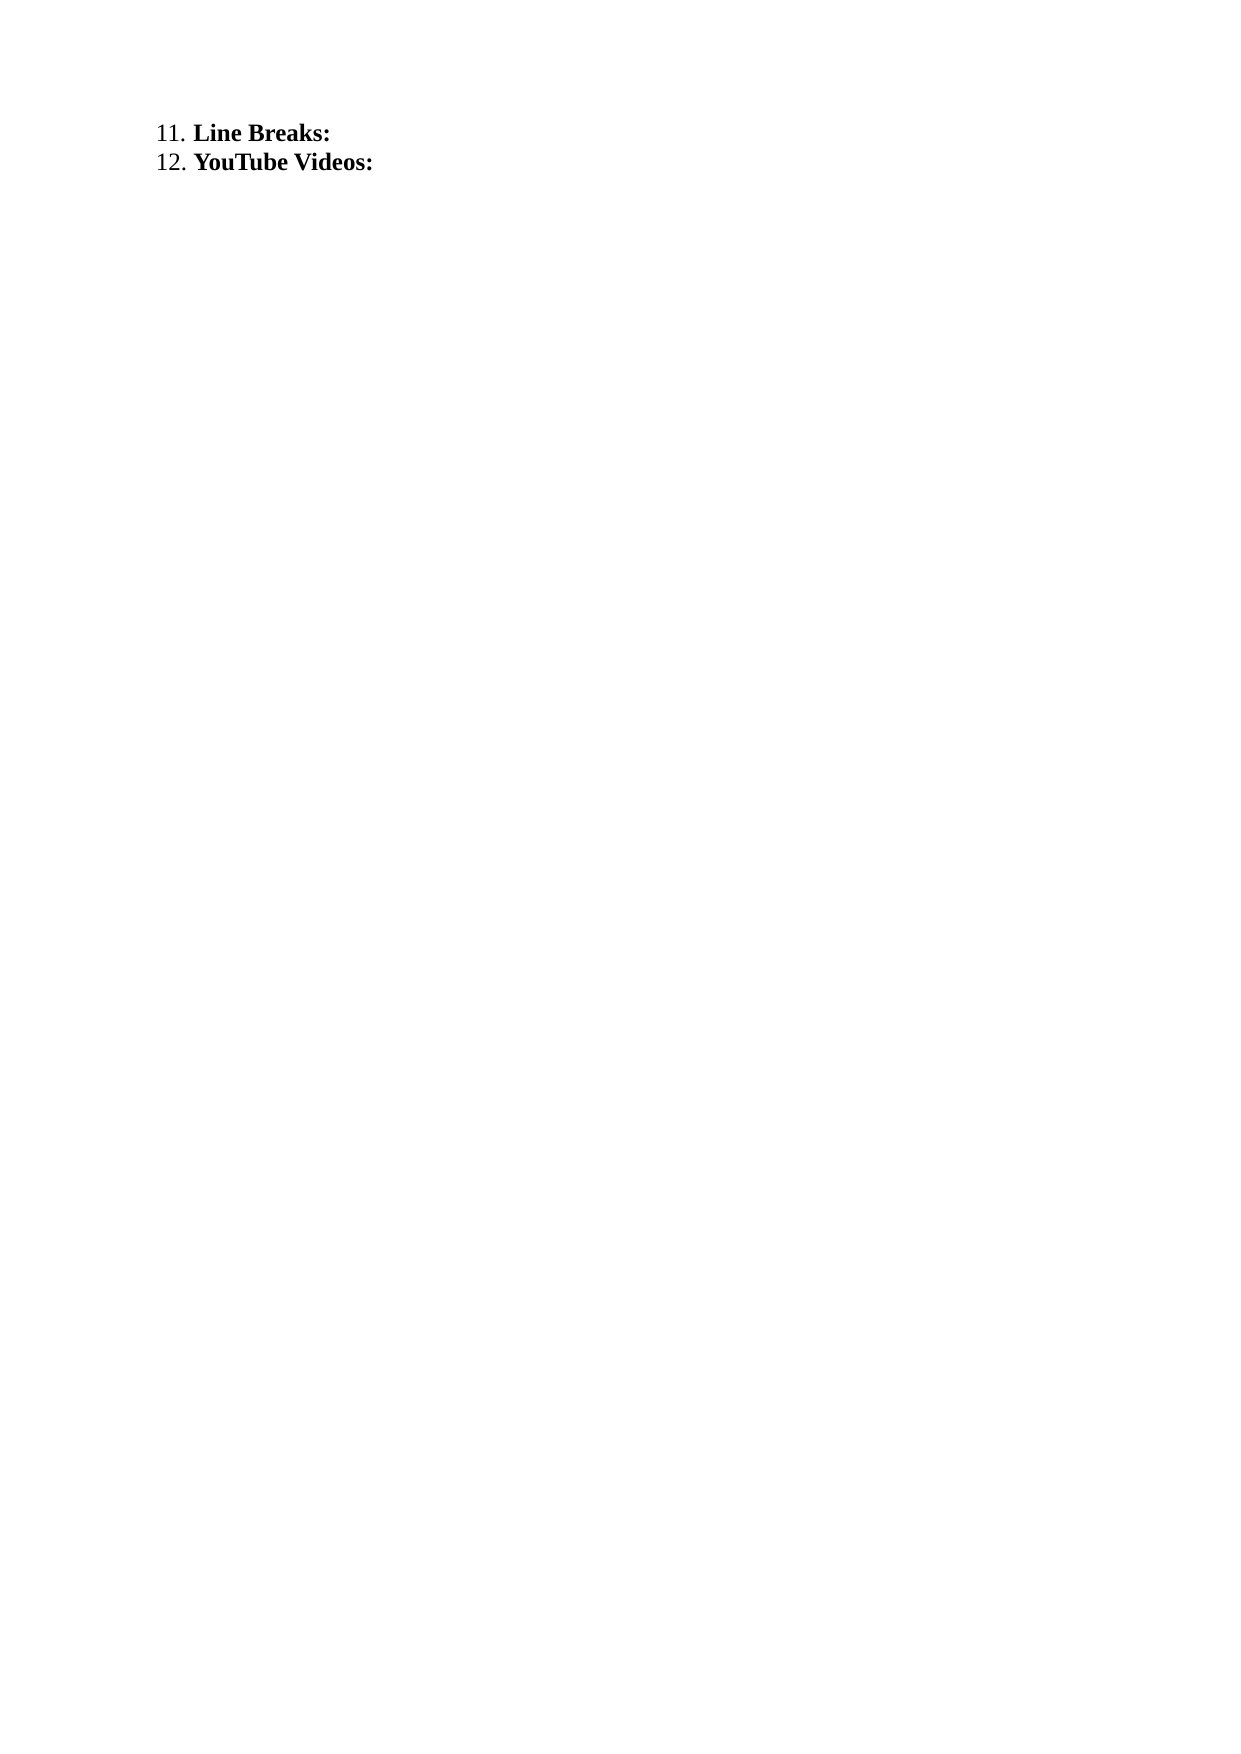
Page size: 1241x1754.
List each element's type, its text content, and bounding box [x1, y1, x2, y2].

list YouTube Videos: [156, 147, 1122, 176]
list Line Breaks: [156, 118, 1122, 147]
